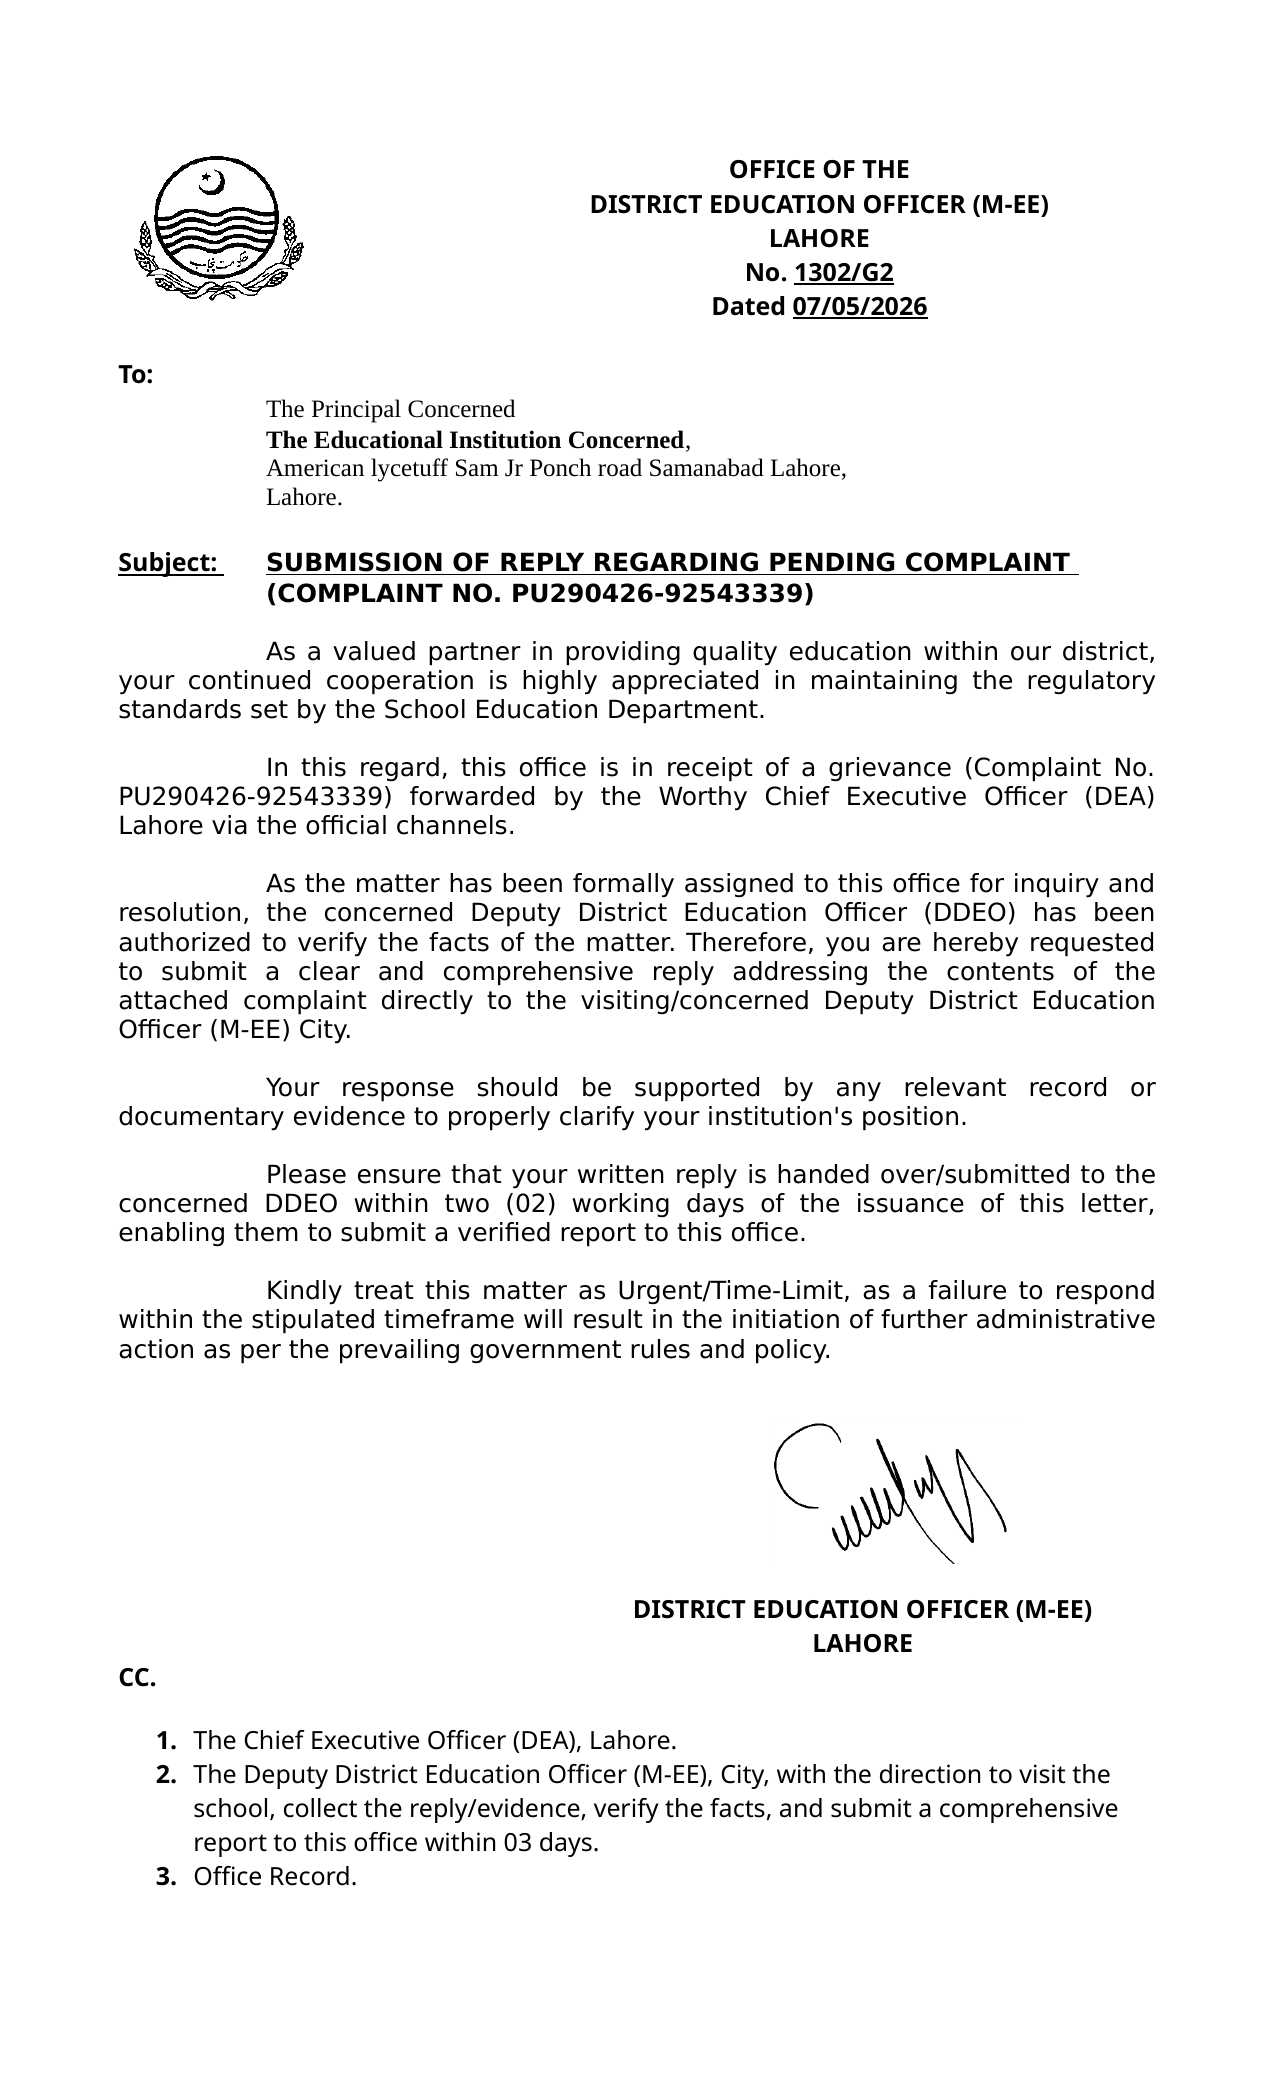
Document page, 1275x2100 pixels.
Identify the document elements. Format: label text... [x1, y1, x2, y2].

list The Deputy District Education Officer (M-EE), City, with the direction to visit the school, collect the reply/evidence, verify the facts, and submit a comprehensive report to this office within 03 days. [156, 1757, 1157, 1859]
text Your response should be supported by any relevant record or documentary evidence to properly clarify your institution's position. [118, 1073, 1157, 1132]
text LAHORE [568, 1626, 1157, 1660]
text Kindly treat this matter as Urgent/Time-Limit, as a failure to respond within the stipulated timeframe will result in the initiation of further administrative action as per the prevailing government rules and policy. [118, 1277, 1157, 1364]
text American lycetuff Sam Jr Ponch road Samanabad Lahore, [118, 453, 1157, 482]
table_header [118, 152, 373, 322]
text CC. [118, 1660, 1157, 1694]
text Lahore. [118, 482, 1157, 511]
list The Chief Executive Officer (DEA), Lahore. [156, 1723, 1157, 1757]
table_header OFFICE OF THE DISTRICT EDUCATION OFFICER (M-EE) LAHORE No. 1302/G2 Dated 07/05/2026 [373, 152, 1116, 322]
picture [786, 1420, 1027, 1567]
list Office Record. [156, 1859, 1157, 1893]
text DISTRICT EDUCATION OFFICER (M-EE) [568, 1592, 1157, 1626]
picture [130, 152, 308, 307]
text The Principal Concerned [118, 391, 1157, 425]
text The Educational Institution Concerned, [118, 425, 1157, 453]
text To: [118, 357, 1157, 391]
text As a valued partner in providing quality education within our district, your continued cooperation is highly appreciated in maintaining the regulatory standards set by the School Education Department. [118, 637, 1157, 724]
text As the matter has been formally assigned to this office for inquiry and resolution, the concerned Deputy District Education Officer (DDEO) has been authorized to verify the facts of the matter. Therefore, you are hereby requested to submit a clear and comprehensive reply addressing the contents of the attached complaint directly to the visiting/concerned Deputy District Education Officer (M-EE) City. [118, 869, 1157, 1044]
text Subject: SUBMISSION OF REPLY REGARDING PENDING COMPLAINT (COMPLAINT NO. PU290426-92543339) [118, 545, 1157, 608]
text In this regard, this office is in receipt of a grievance (Complaint No. PU290426-92543339) forwarded by the Worthy Chief Executive Officer (DEA) Lahore via the official channels. [118, 753, 1157, 841]
text Please ensure that your written reply is handed over/submitted to the concerned DDEO within two (02) working days of the issuance of this letter, enabling them to submit a verified report to this office. [118, 1160, 1157, 1248]
